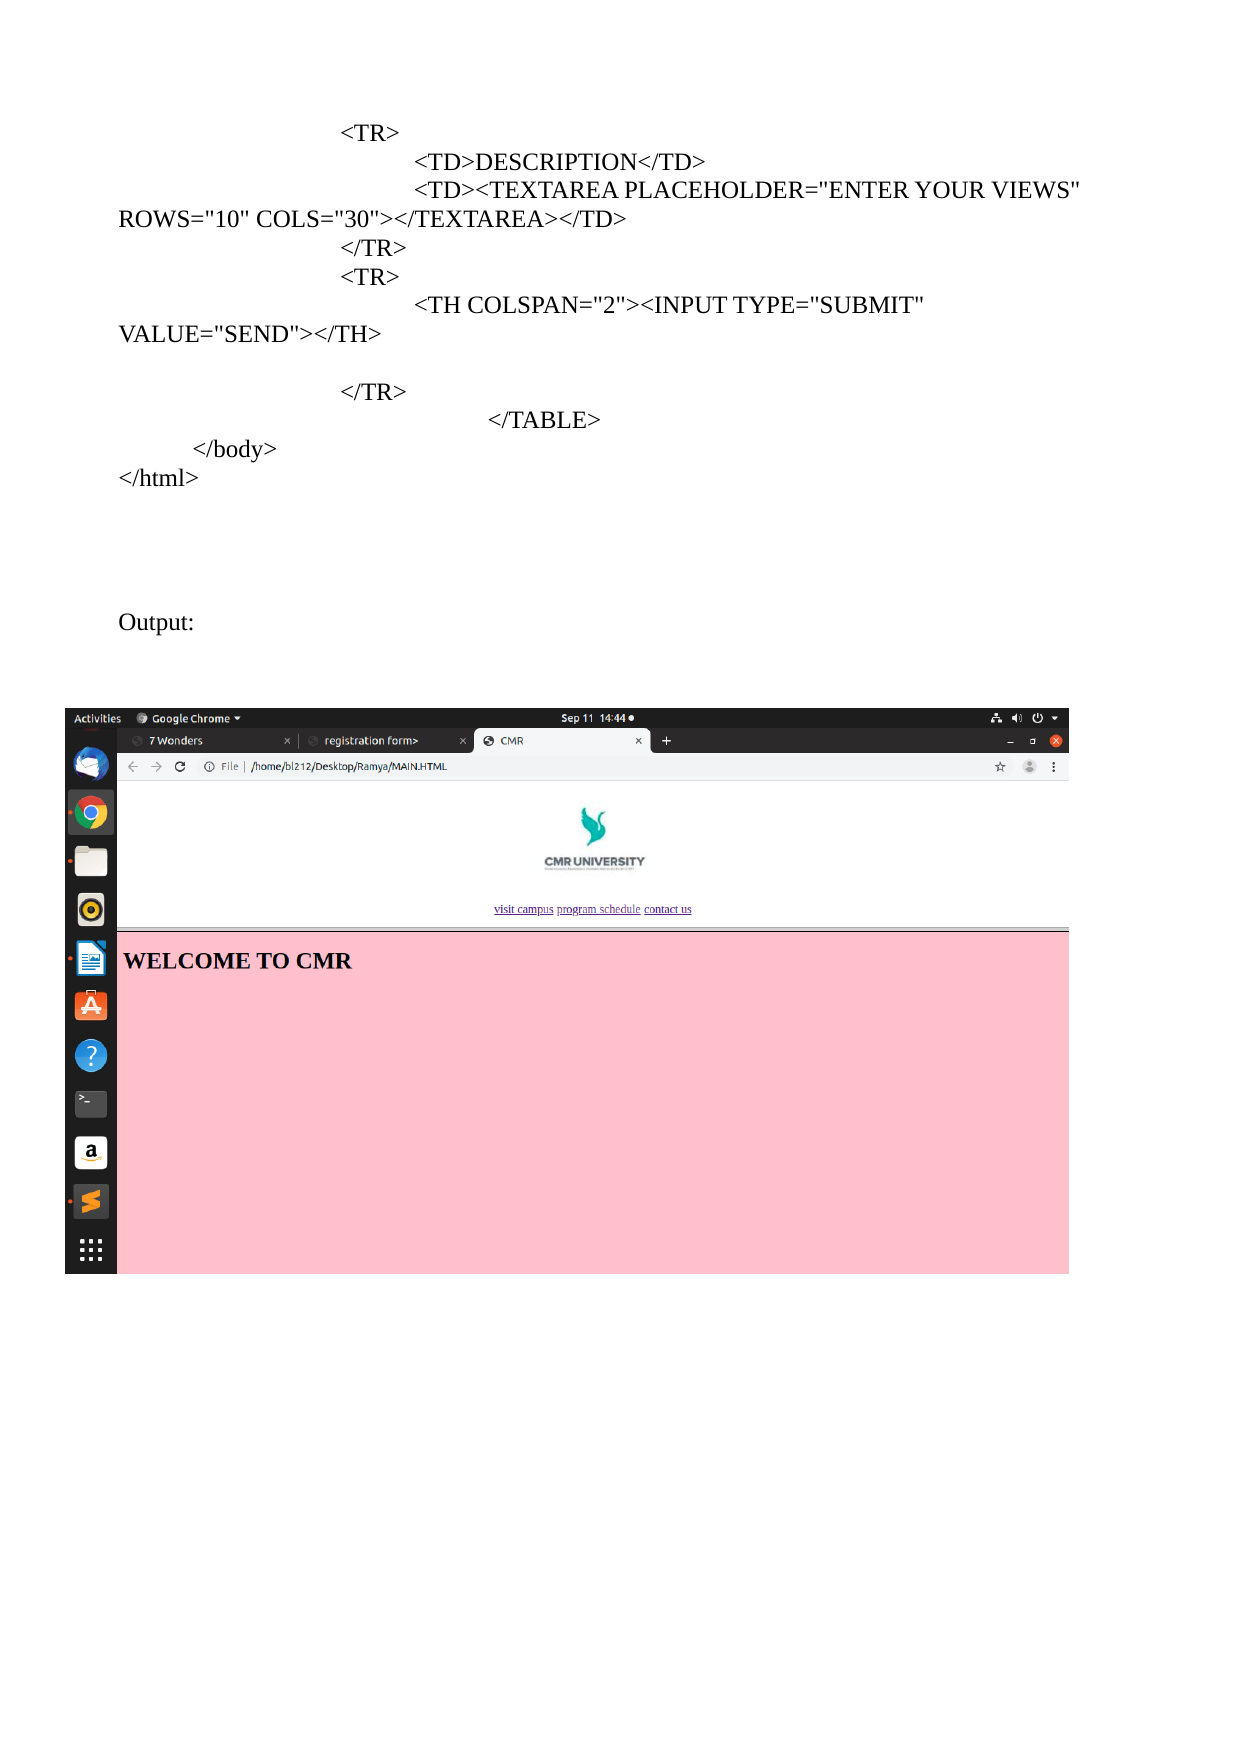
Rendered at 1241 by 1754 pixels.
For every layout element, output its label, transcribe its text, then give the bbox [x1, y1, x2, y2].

text Output: [118, 607, 1122, 636]
text <TH COLSPAN="2"><INPUT TYPE="SUBMIT" VALUE="SEND"></TH> [118, 291, 1122, 348]
text <TD>DESCRIPTION</TD> [118, 147, 1122, 176]
text </TR> [118, 233, 1122, 262]
text </TR> [118, 377, 1122, 406]
text <TR> [118, 118, 1122, 147]
text </body> [118, 434, 1122, 463]
text </html> [118, 463, 1122, 492]
text <TR> [118, 262, 1122, 291]
picture [65, 708, 1069, 1274]
text </TABLE> [118, 406, 1122, 434]
text <TD><TEXTAREA PLACEHOLDER="ENTER YOUR VIEWS" ROWS="10" COLS="30"></TEXTAREA></TD> [118, 176, 1122, 233]
